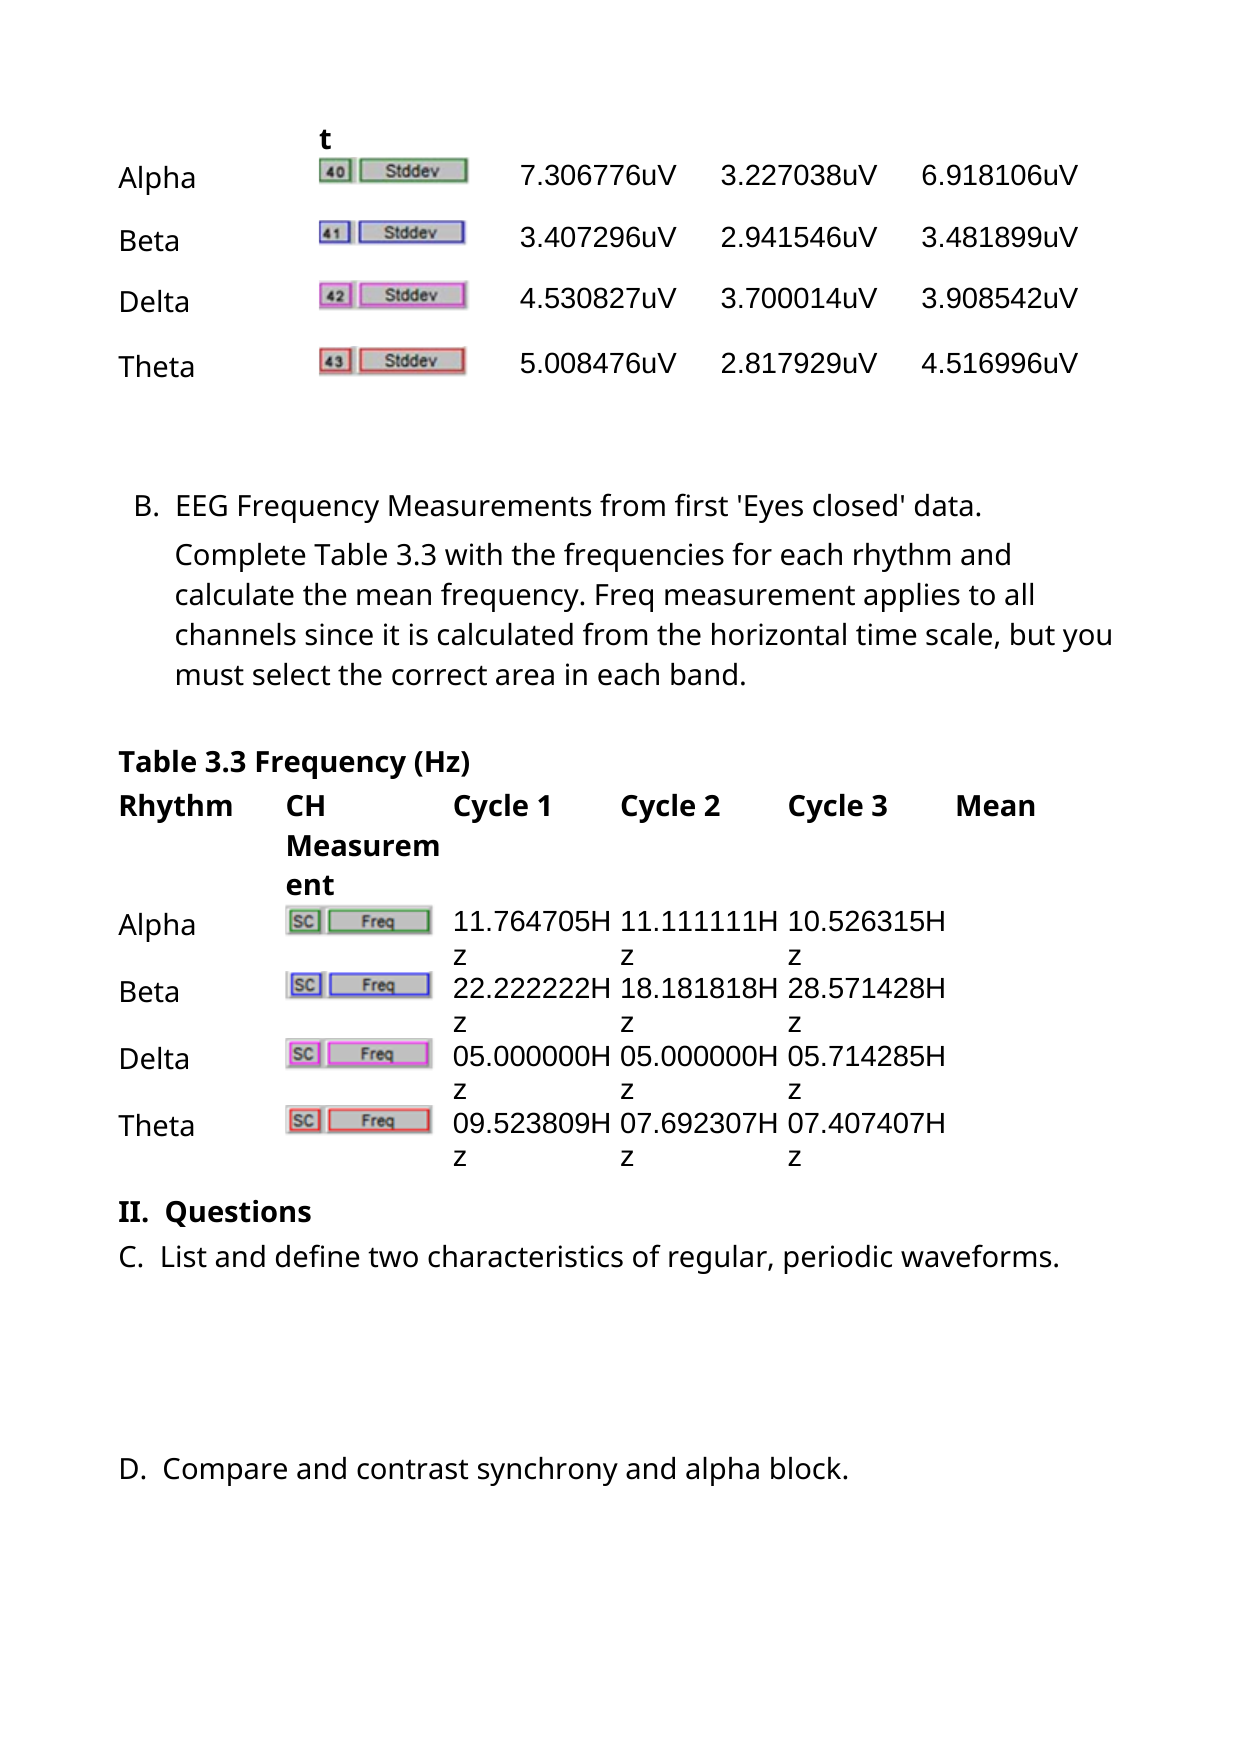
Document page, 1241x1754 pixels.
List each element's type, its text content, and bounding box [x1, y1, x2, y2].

table_cell 05.714285Hz [788, 1039, 955, 1106]
table_header [921, 118, 1122, 158]
picture [285, 1105, 436, 1137]
table_cell [319, 346, 519, 386]
table_cell 4.530827uV [520, 281, 720, 346]
table_cell 4.516996uV [921, 346, 1122, 386]
table_cell 5.008476uV [520, 346, 720, 386]
picture [285, 971, 436, 1002]
table_cell 3.407296uV [520, 220, 720, 281]
table_cell 10.526315Hz [788, 904, 955, 971]
table_cell [955, 904, 1122, 971]
table_cell [955, 1039, 1122, 1106]
table_cell Theta [118, 1106, 285, 1173]
table_header [520, 118, 720, 158]
table_cell 3.227038uV [720, 158, 921, 220]
table_cell 3.481899uV [921, 220, 1122, 281]
table_cell 7.306776uV [520, 158, 720, 220]
table_cell 3.908542uV [921, 281, 1122, 346]
table_cell 07.692307Hz [620, 1106, 787, 1173]
table_cell 6.918106uV [921, 158, 1122, 220]
table_cell 3.700014uV [720, 281, 921, 346]
table_cell 2.817929uV [720, 346, 921, 386]
text C. List and define two characteristics of regular, periodic waveforms. [118, 1236, 1122, 1276]
table_header [720, 118, 921, 158]
table_header CH Measurement [285, 785, 453, 904]
table_cell Delta [118, 281, 319, 346]
table_header t [319, 118, 519, 158]
table_cell 05.000000Hz [620, 1039, 787, 1106]
table_cell Beta [118, 971, 285, 1038]
table_header Cycle 2 [620, 785, 787, 904]
table_header Cycle 1 [453, 785, 620, 904]
table_cell 07.407407Hz [788, 1106, 955, 1173]
table_cell [319, 220, 519, 281]
picture [318, 280, 471, 312]
table_cell Alpha [118, 158, 319, 220]
text B. EEG Frequency Measurements from first 'Eyes closed' data. [133, 486, 1122, 525]
table_cell 18.181818Hz [620, 971, 787, 1038]
table_cell [285, 1039, 453, 1106]
table_cell 22.222222Hz [453, 971, 620, 1038]
table_cell 09.523809Hz [453, 1106, 620, 1173]
table_cell 05.000000Hz [453, 1039, 620, 1106]
table_header [118, 118, 319, 158]
table_cell [285, 1106, 453, 1173]
table_cell Delta [118, 1039, 285, 1106]
table_header Mean [955, 785, 1122, 904]
table_cell 2.941546uV [720, 220, 921, 281]
table_cell [319, 158, 519, 220]
picture [318, 346, 469, 378]
table_cell 28.571428Hz [788, 971, 955, 1038]
table_cell 11.111111Hz [620, 904, 787, 971]
table_header Rhythm [118, 785, 285, 904]
text D. Compare and contrast synchrony and alpha block. [118, 1448, 1122, 1488]
table_cell [955, 971, 1122, 1038]
table_cell Theta [118, 346, 319, 386]
text Table 3.3 Frequency (Hz) [118, 741, 1122, 781]
table_cell Beta [118, 220, 319, 281]
table_cell [285, 904, 453, 971]
picture [318, 220, 469, 247]
picture [285, 904, 436, 938]
table_cell [955, 1106, 1122, 1173]
table_cell Alpha [118, 904, 285, 971]
table_cell [285, 971, 453, 1038]
table_cell 11.764705Hz [453, 904, 620, 971]
table_cell [319, 281, 519, 346]
text II. Questions [118, 1191, 1122, 1231]
picture [318, 157, 471, 186]
picture [285, 1038, 436, 1072]
table_header Cycle 3 [788, 785, 955, 904]
text Complete Table 3.3 with the frequencies for each rhythm and calculate the mean frequency. Freq measurement applies to all channels since it is calculated from the horizontal time scale, but you must select the correct area in each band. [174, 535, 1122, 693]
